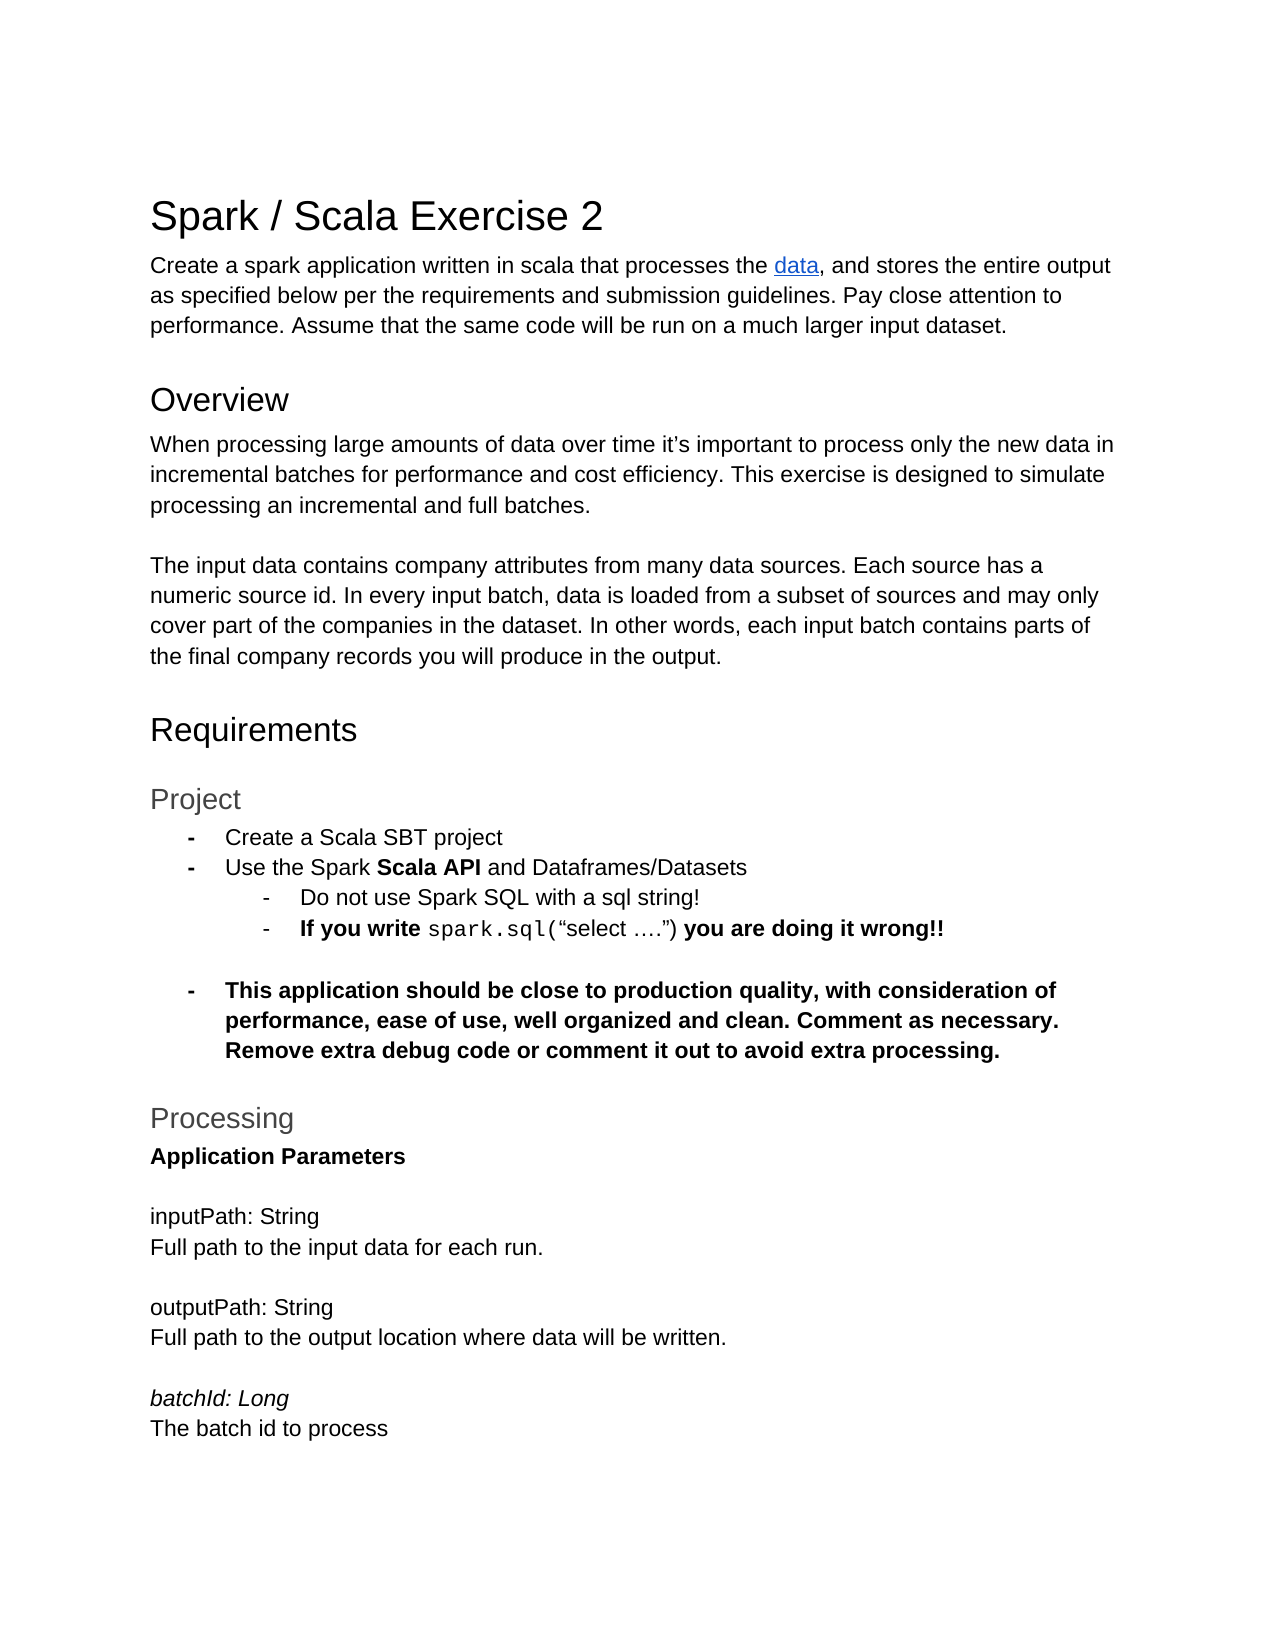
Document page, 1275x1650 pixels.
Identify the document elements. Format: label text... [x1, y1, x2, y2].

text Full path to the output location where data will be written. [150, 1324, 1125, 1350]
subtitle Overview [150, 380, 1125, 419]
text batchId: Long [150, 1384, 1125, 1411]
subtitle Requirements [150, 710, 1125, 749]
text When processing large amounts of data over time it’s important to process only the new data in incremental batches for performance and cost efficiency. This exercise is designed to simulate processing an incremental and full batches. [150, 431, 1125, 518]
text The batch id to process [150, 1415, 1125, 1441]
list Use the Spark Scala API and Dataframes/Datasets [187, 854, 1125, 881]
subtitle Processing [150, 1101, 1125, 1134]
text Create a spark application written in scala that processes the data, and stores the entire output as specified below per the requirements and submission guidelines. Pay close attention to performance. Assume that the same code will be run on a much larger input dataset. [150, 252, 1125, 339]
subtitle Spark / Scala Exercise 2 [150, 192, 1125, 239]
list Do not use Spark SQL with a sql string! [262, 884, 1125, 911]
list This application should be close to production quality, with consideration of performance, ease of use, well organized and clean. Comment as necessary. Remove extra debug code or comment it out to avoid extra processing. [187, 977, 1125, 1064]
subtitle Project [150, 782, 1125, 816]
text Full path to the input data for each run. [150, 1233, 1125, 1260]
list If you write spark.sql(“select ….”) you are doing it wrong!! [262, 914, 1125, 943]
text The input data contains company attributes from many data sources. Each source has a numeric source id. In every input batch, data is loaded from a subset of sources and may only cover part of the companies in the dataset. In other words, each input batch contains parts of the final company records you will produce in the output. [150, 552, 1125, 669]
list Create a Scala SBT project [187, 824, 1125, 850]
text inputPath: String [150, 1203, 1125, 1229]
text Application Parameters [150, 1143, 1125, 1169]
text outputPath: String [150, 1294, 1125, 1320]
